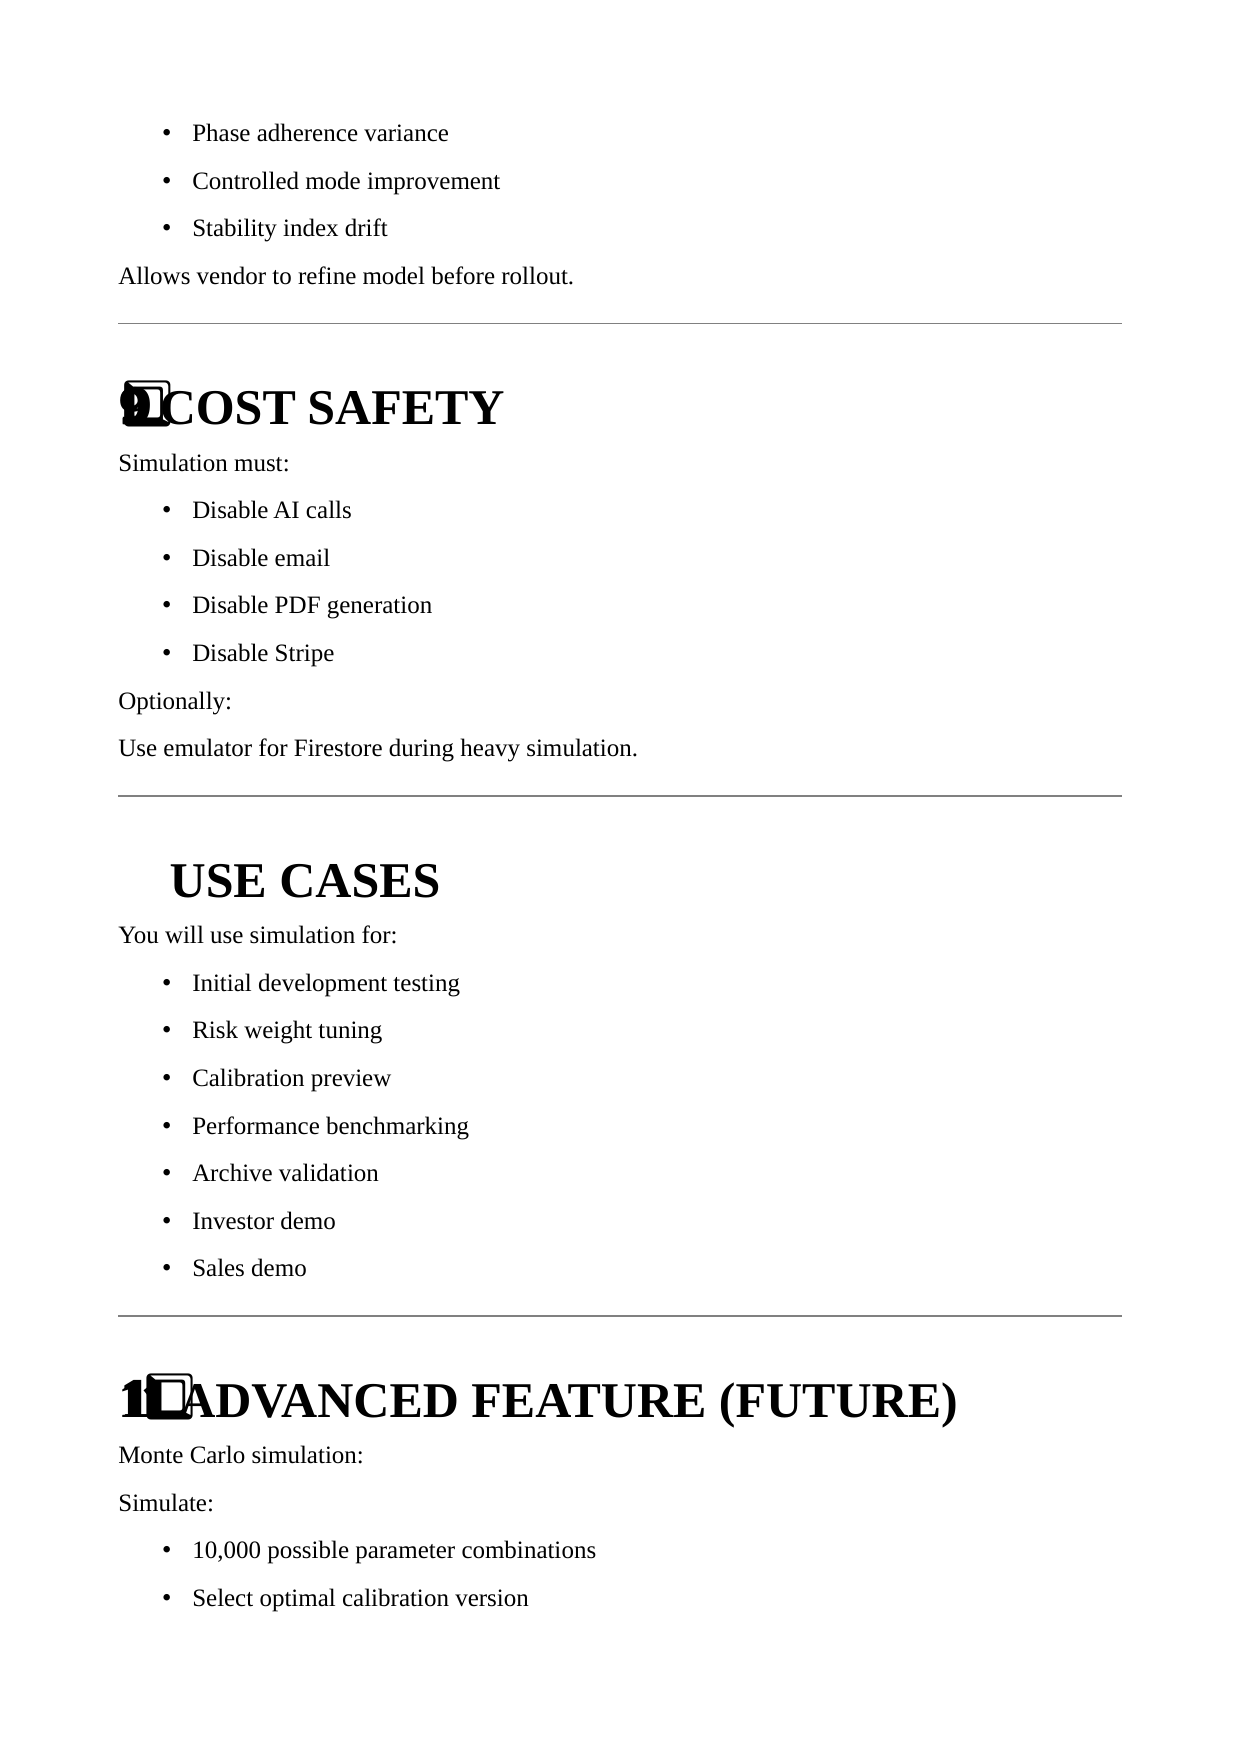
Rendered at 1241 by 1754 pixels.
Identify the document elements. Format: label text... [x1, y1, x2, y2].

text Use emulator for Firestore during heavy simulation. [118, 733, 1122, 762]
text Allows vendor to refine model before rollout. [118, 261, 1122, 290]
text Simulate: [118, 1488, 1122, 1517]
subtitle 11️⃣ ADVANCED FEATURE (FUTURE) [118, 1370, 1122, 1428]
list 10,000 possible parameter combinations [162, 1536, 1122, 1564]
subtitle 🔟 USE CASES [118, 850, 1122, 908]
list Select optimal calibration version [162, 1583, 1122, 1612]
list Controlled mode improvement [162, 166, 1122, 194]
text Monte Carlo simulation: [118, 1440, 1122, 1469]
list Disable Stripe [162, 638, 1122, 667]
list Performance benchmarking [162, 1111, 1122, 1139]
list Disable email [162, 543, 1122, 572]
subtitle 9️⃣ COST SAFETY [118, 378, 1122, 435]
list Initial development testing [162, 968, 1122, 997]
text Optionally: [118, 686, 1122, 714]
text Simulation must: [118, 448, 1122, 477]
list Archive validation [162, 1158, 1122, 1187]
list Disable AI calls [162, 495, 1122, 524]
list Stability index drift [162, 213, 1122, 242]
list Investor demo [162, 1206, 1122, 1235]
list Phase adherence variance [162, 118, 1122, 147]
list Sales demo [162, 1253, 1122, 1282]
list Risk weight tuning [162, 1016, 1122, 1044]
list Disable PDF generation [162, 591, 1122, 619]
text You will use simulation for: [118, 920, 1122, 949]
list Calibration preview [162, 1063, 1122, 1092]
